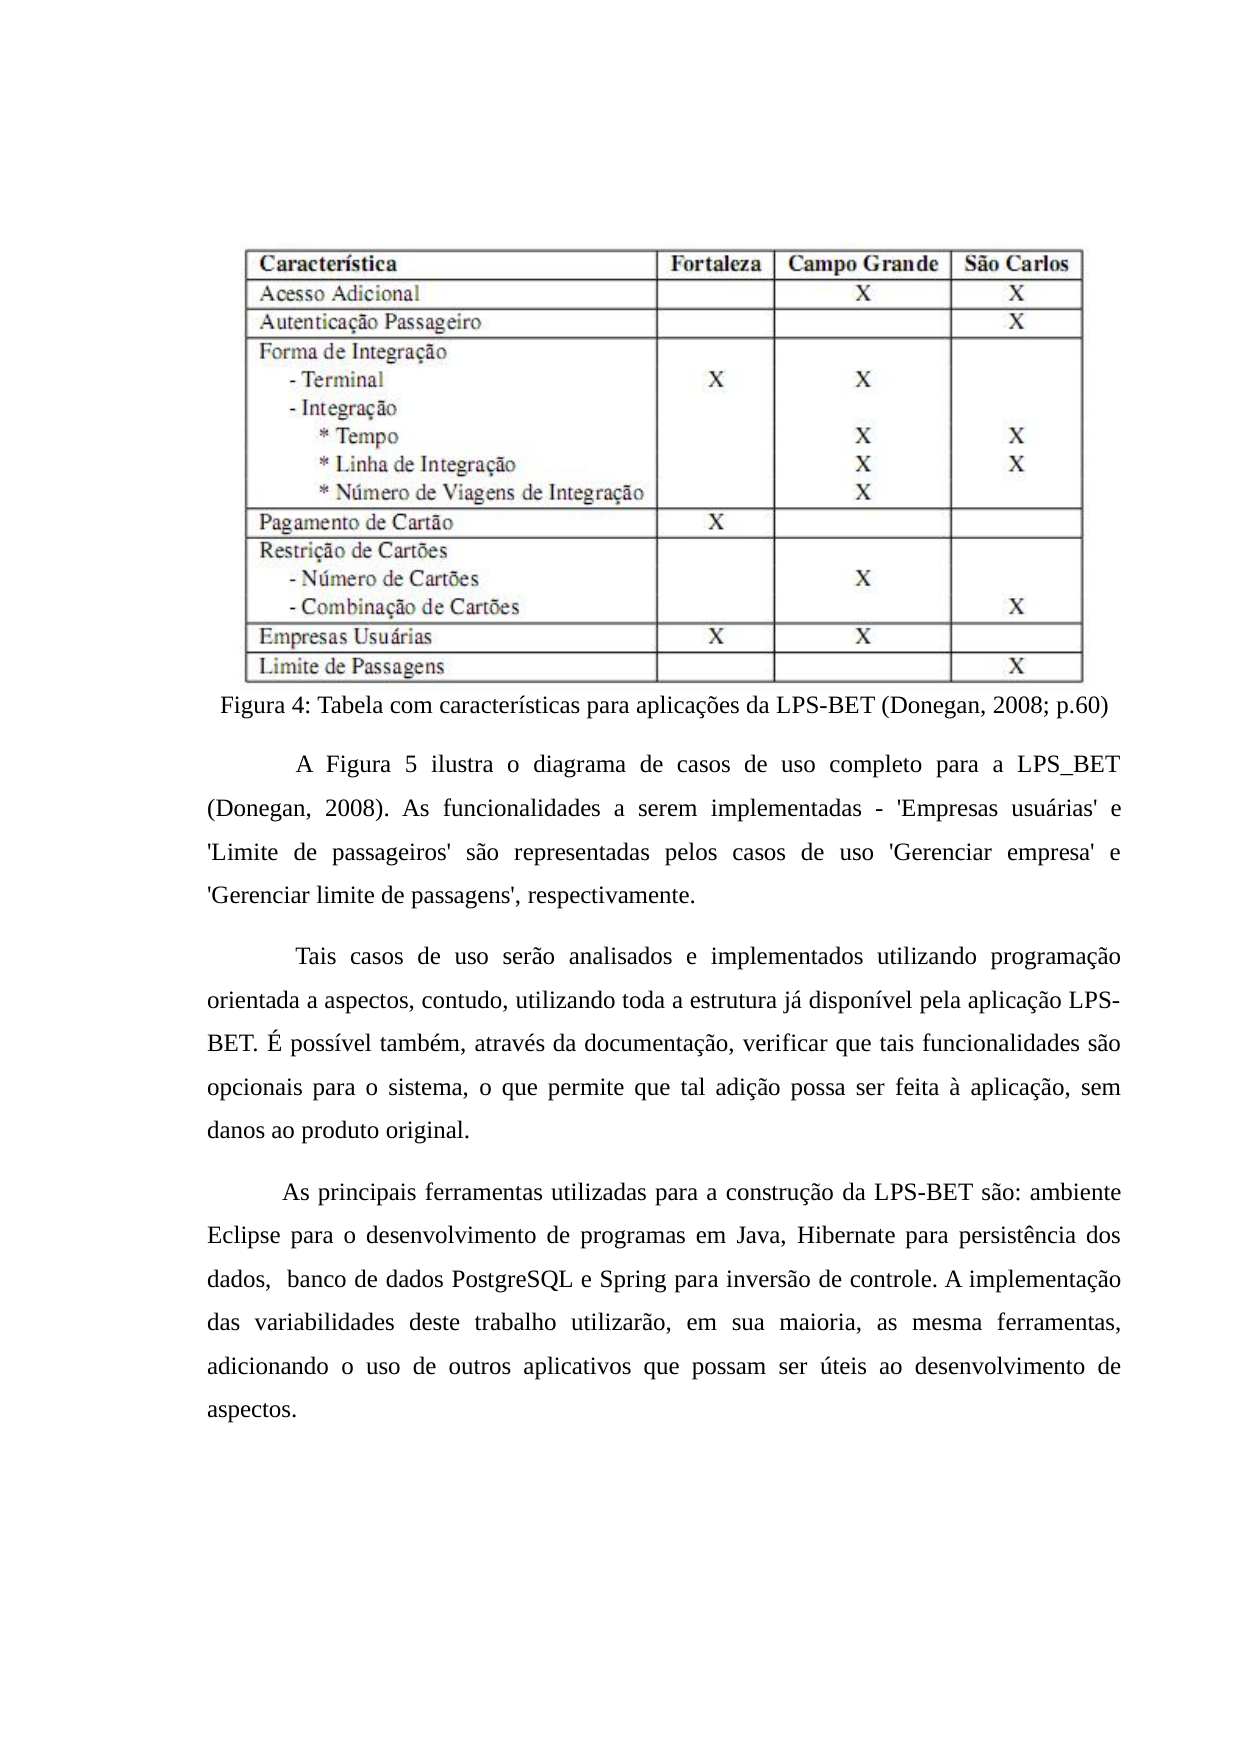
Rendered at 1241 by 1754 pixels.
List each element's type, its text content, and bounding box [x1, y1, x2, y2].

text Figura 4: Tabela com características para aplicações da LPS-BET (Donegan, 2008; p.60) [207, 236, 1122, 719]
text As principais ferramentas utilizadas para a construção da LPS-BET são: ambiente Eclipse para o desenvolvimento de programas em Java, Hibernate para persistência dos dados, banco de dados PostgreSQL e Spring para inversão de controle. A implementação das variabilidades deste trabalho utilizarão, em sua maioria, as mesma ferramentas, adicionando o uso de outros aplicativos que possam ser úteis ao desenvolvimento de aspectos. [207, 1177, 1122, 1423]
text A Figura 5 ilustra o diagrama de casos de uso completo para a LPS_BET (Donegan, 2008). As funcionalidades a serem implementadas - 'Empresas usuárias' e 'Limite de passageiros' são representadas pelos casos de uso 'Gerenciar empresa' e 'Gerenciar limite de passagens', respectivamente. [207, 749, 1122, 909]
text Tais casos de uso serão analisados e implementados utilizando programação orientada a aspectos, contudo, utilizando toda a estrutura já disponível pela aplicação LPS-BET. É possível também, através da documentação, verificar que tais funcionalidades são opcionais para o sistema, o que permite que tal adição possa ser feita à aplicação, sem danos ao produto original. [207, 941, 1122, 1144]
picture [239, 243, 1090, 691]
